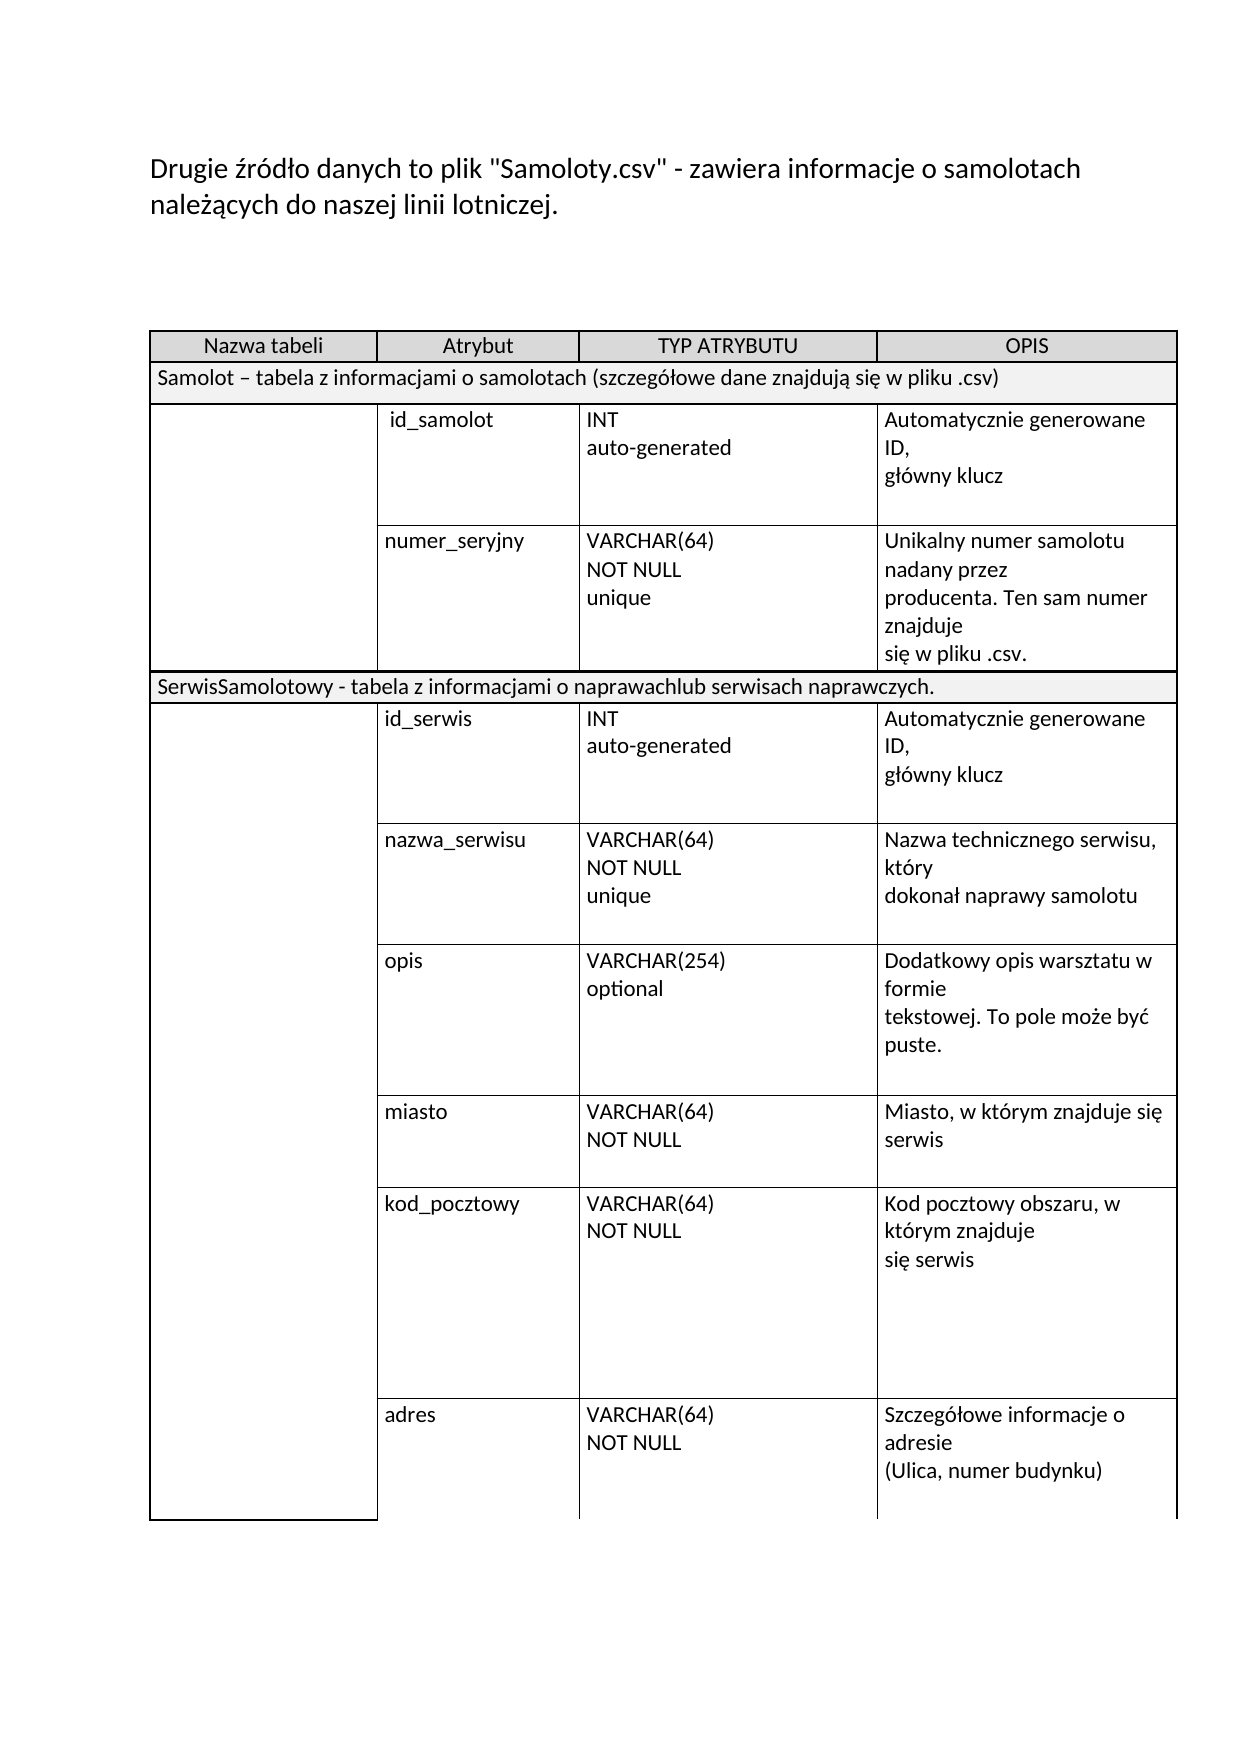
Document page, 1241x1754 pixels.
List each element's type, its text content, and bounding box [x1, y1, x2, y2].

table_cell VARCHAR(64) NOT NULL unique [580, 824, 877, 944]
table_cell Automatycznie generowane ID, główny klucz [878, 704, 1176, 823]
table_header Nazwa tabeli [151, 332, 376, 361]
table_cell id_serwis [378, 704, 579, 823]
text Drugie źródło danych to plik "Samoloty.csv" - zawiera informacje o samolotach należących do naszej linii lotniczej. [150, 150, 1090, 222]
table_cell VARCHAR(64) NOT NULL [580, 1096, 877, 1187]
table_cell VARCHAR(64) NOT NULL unique [580, 526, 877, 670]
table_cell Unikalny numer samolotu nadany przez producenta. Ten sam numer znajduje się w pliku .csv. [878, 526, 1176, 670]
table_cell VARCHAR(64) NOT NULL [580, 1399, 877, 1519]
table_cell adres [378, 1399, 579, 1519]
table_cell Nazwa technicznego serwisu, który dokonał naprawy samolotu [878, 824, 1176, 944]
table_cell INT auto-generated [580, 704, 877, 823]
table_cell VARCHAR(64) NOT NULL [580, 1188, 877, 1398]
table_cell kod_pocztowy [378, 1188, 579, 1398]
table_cell INT auto-generated [580, 405, 877, 524]
table_cell SerwisSamolotowy - tabela z informacjami o naprawachlub serwisach naprawczych. [151, 673, 1176, 702]
table_cell [151, 704, 377, 1519]
table_cell Automatycznie generowane ID, główny klucz [878, 405, 1176, 524]
table_cell Samolot – tabela z informacjami o samolotach (szczegółowe dane znajdują się w pliku .csv) [151, 363, 1176, 403]
table_cell nazwa_serwisu [378, 824, 579, 944]
table_cell numer_seryjny [378, 526, 579, 670]
table_cell id_samolot [378, 405, 579, 524]
table_header TYP ATRYBUTU [580, 332, 876, 361]
table_cell VARCHAR(254) optional [580, 945, 877, 1095]
table_cell Kod pocztowy obszaru, w którym znajduje się serwis [878, 1188, 1176, 1398]
table_header OPIS [878, 332, 1176, 361]
table_header Atrybut [378, 332, 578, 361]
table_cell Miasto, w którym znajduje się serwis [878, 1096, 1176, 1187]
table_cell opis [378, 945, 579, 1095]
table_cell [151, 405, 377, 670]
table_cell Dodatkowy opis warsztatu w formie tekstowej. To pole może być puste. [878, 945, 1176, 1095]
table_cell Szczegółowe informacje o adresie (Ulica, numer budynku) [878, 1399, 1176, 1519]
table_cell miasto [378, 1096, 579, 1187]
